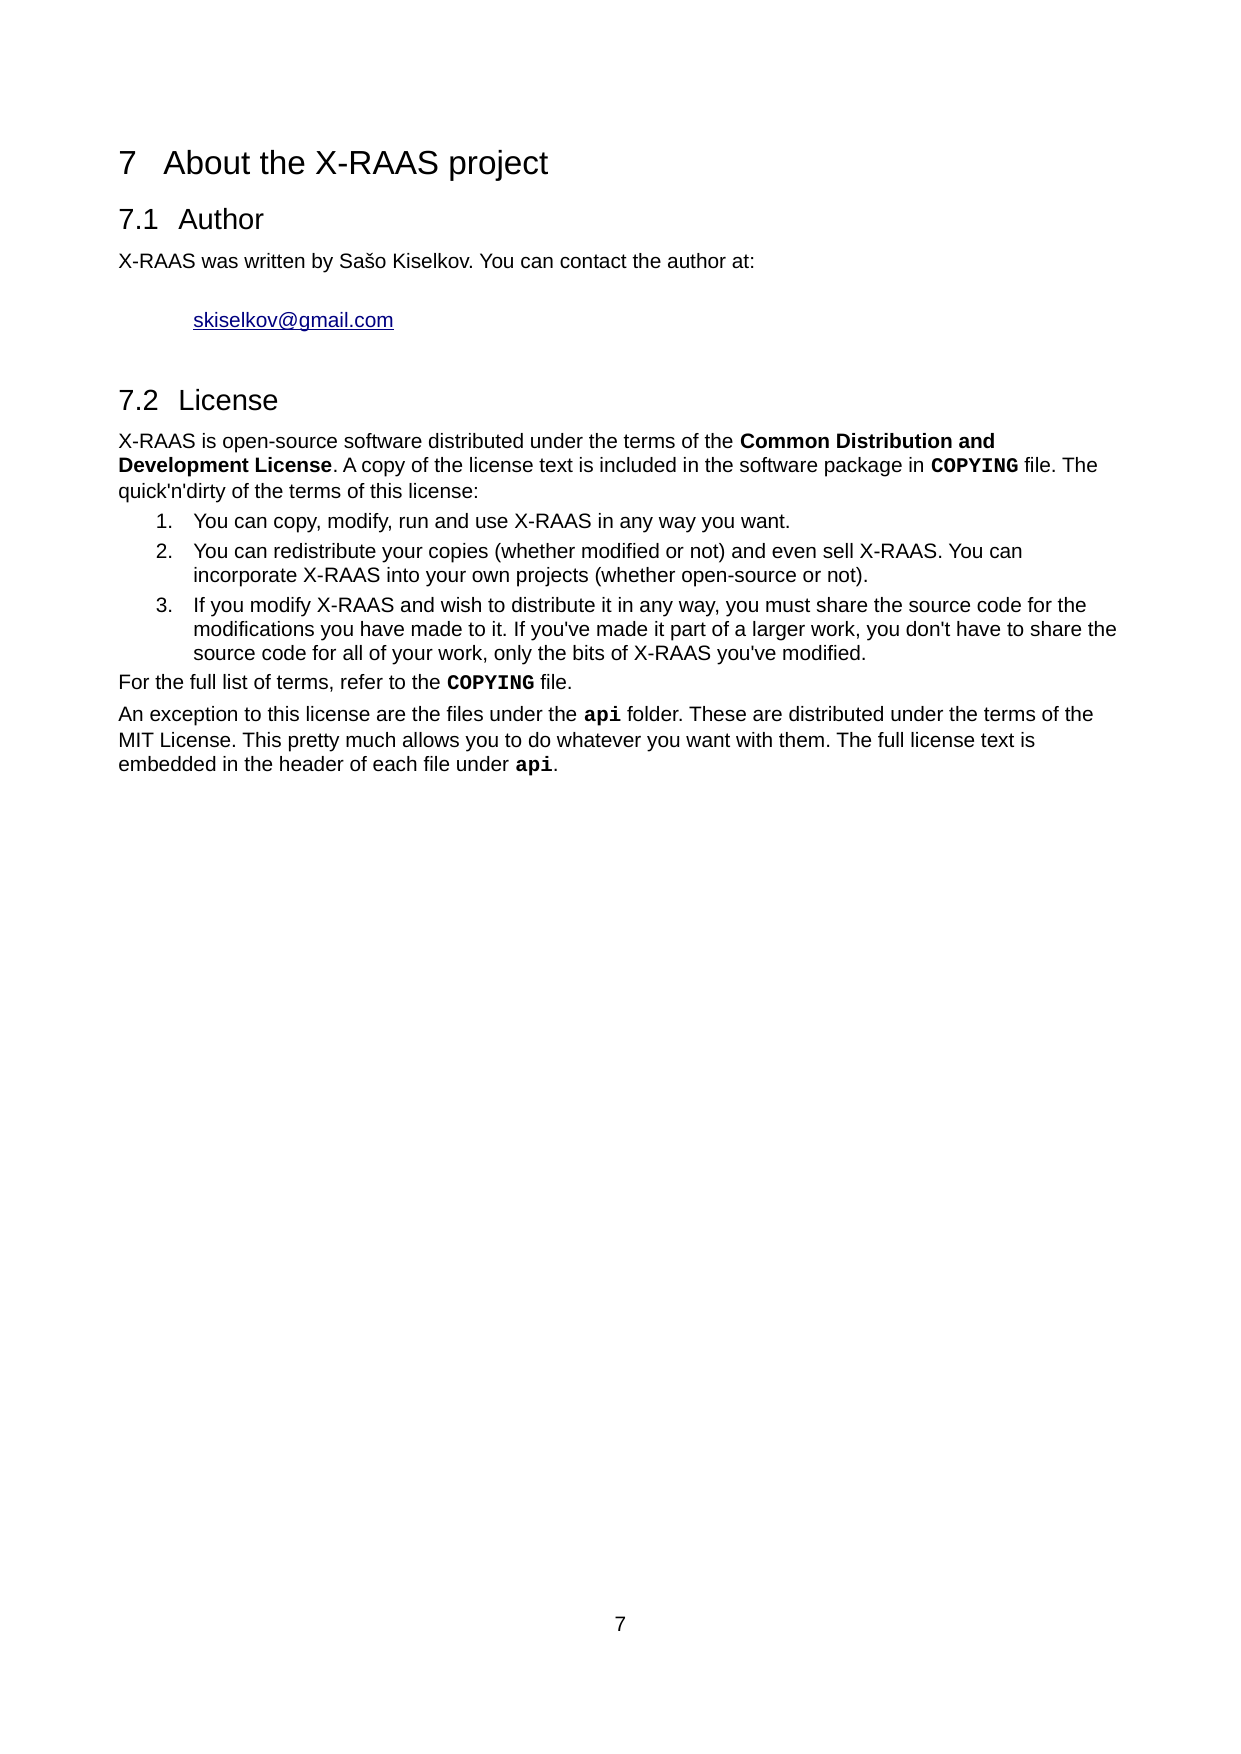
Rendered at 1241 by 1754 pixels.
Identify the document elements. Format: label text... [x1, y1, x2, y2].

subtitle Author [118, 202, 1122, 236]
text skiselkov@gmail.com [118, 308, 1122, 332]
text X-RAAS was written by Sašo Kiselkov. You can contact the author at: [118, 248, 1122, 272]
list You can copy, modify, run and use X-RAAS in any way you want. [156, 509, 1122, 533]
list You can redistribute your copies (whether modified or not) and even sell X-RAAS. You can incorporate X-RAAS into your own projects (whether open-source or not). [156, 538, 1122, 586]
text For the full list of terms, refer to the COPYING file. [118, 670, 1122, 696]
subtitle License [118, 383, 1122, 416]
subtitle About the X-RAAS project [118, 143, 1122, 182]
text An exception to this license are the files under the api folder. These are distributed under the terms of the MIT License. This pretty much allows you to do whatever you want with them. The full license text is embedded in the header of each file under api. [118, 702, 1122, 778]
list If you modify X-RAAS and wish to distribute it in any way, you must share the source code for the modifications you have made to it. If you've made it part of a larger work, you don't have to share the source code for all of your work, only the bits of X-RAAS you've modified. [156, 592, 1122, 664]
text X-RAAS is open-source software distributed under the terms of the Common Distribution and Development License. A copy of the license text is included in the software package in COPYING file. The quick'n'dirty of the terms of this license: [118, 429, 1122, 503]
